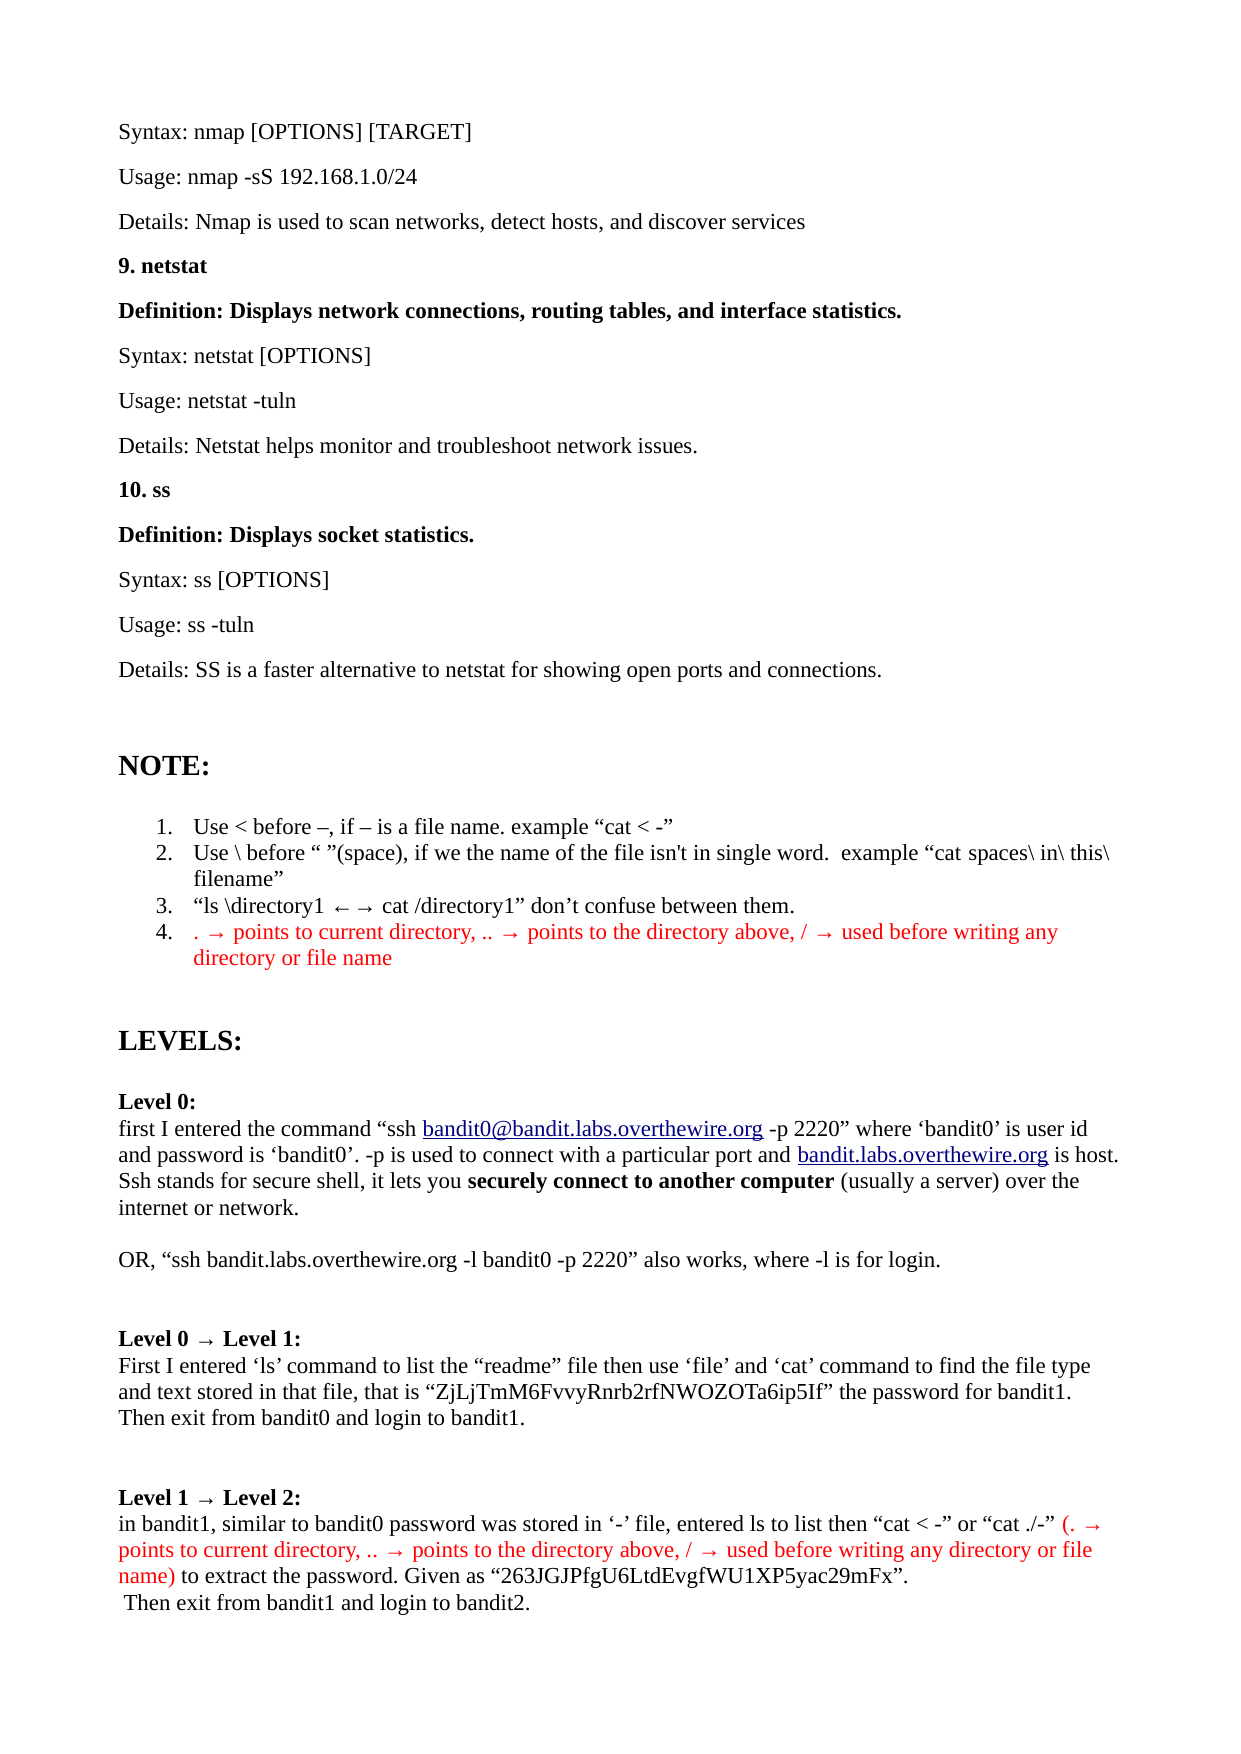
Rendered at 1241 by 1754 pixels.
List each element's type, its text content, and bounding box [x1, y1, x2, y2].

text Syntax: netstat [OPTIONS] [118, 342, 1122, 368]
text OR, “ssh bandit.labs.overthewire.org -l bandit0 -p 2220” also works, where -l is for login. [118, 1246, 1122, 1273]
text Details: Netstat helps monitor and troubleshoot network issues. [118, 432, 1122, 458]
text in bandit1, similar to bandit0 password was stored in ‘-’ file, entered ls to list then “cat < -” or “cat ./-” (. → points to current directory, .. → points to the directory above, / → used before writing any directory or file name) to extract the password. Given as “263JGJPfgU6LtdEvgfWU1XP5yac29mFx”. [118, 1510, 1122, 1589]
text Usage: nmap -sS 192.168.1.0/24 [118, 163, 1122, 189]
text First I entered ‘ls’ command to list the “readme” file then use ‘file’ and ‘cat’ command to find the file type and text stored in that file, that is “ZjLjTmM6FvvyRnrb2rfNWOZOTa6ip5If” the password for bandit1. Then exit from bandit0 and login to bandit1. [118, 1352, 1122, 1431]
list Use < before –, if – is a file name. example “cat < -” [156, 813, 1122, 839]
text Definition: Displays socket statistics. [118, 521, 1122, 548]
text 10. ss [118, 476, 1122, 503]
text Usage: netstat -tuln [118, 387, 1122, 413]
list Use \ before “ ”(space), if we the name of the file isn't in single word. example “cat spaces\ in\ this\ filename” [156, 839, 1122, 892]
text Level 0 → Level 1: [118, 1325, 1122, 1352]
text Ssh stands for secure shell, it lets you securely connect to another computer (usually a server) over the internet or network. [118, 1167, 1122, 1220]
text Syntax: nmap [OPTIONS] [TARGET] [118, 118, 1122, 144]
text NOTE: [118, 748, 1122, 782]
text Then exit from bandit1 and login to bandit2. [118, 1589, 1122, 1615]
list . → points to current directory, .. → points to the directory above, / → used before writing any directory or file name [156, 918, 1122, 971]
text first I entered the command “ssh bandit0@bandit.labs.overthewire.org -p 2220” where ‘bandit0’ is user id and password is ‘bandit0’. -p is used to connect with a particular port and bandit.labs.overthewire.org is host. [118, 1114, 1122, 1167]
text Level 1 → Level 2: [118, 1483, 1122, 1510]
text Usage: ss -tuln [118, 611, 1122, 637]
text LEVELS: [118, 1023, 1122, 1057]
text Details: SS is a faster alternative to netstat for showing open ports and connections. [118, 656, 1122, 682]
text Syntax: ss [OPTIONS] [118, 566, 1122, 592]
text Details: Nmap is used to scan networks, detect hosts, and discover services [118, 208, 1122, 234]
text 9. netstat [118, 252, 1122, 279]
list “ls \directory1 ←→ cat /directory1” don’t confuse between them. [156, 892, 1122, 918]
text Level 0: [118, 1088, 1122, 1114]
text Definition: Displays network connections, routing tables, and interface statistics. [118, 297, 1122, 324]
